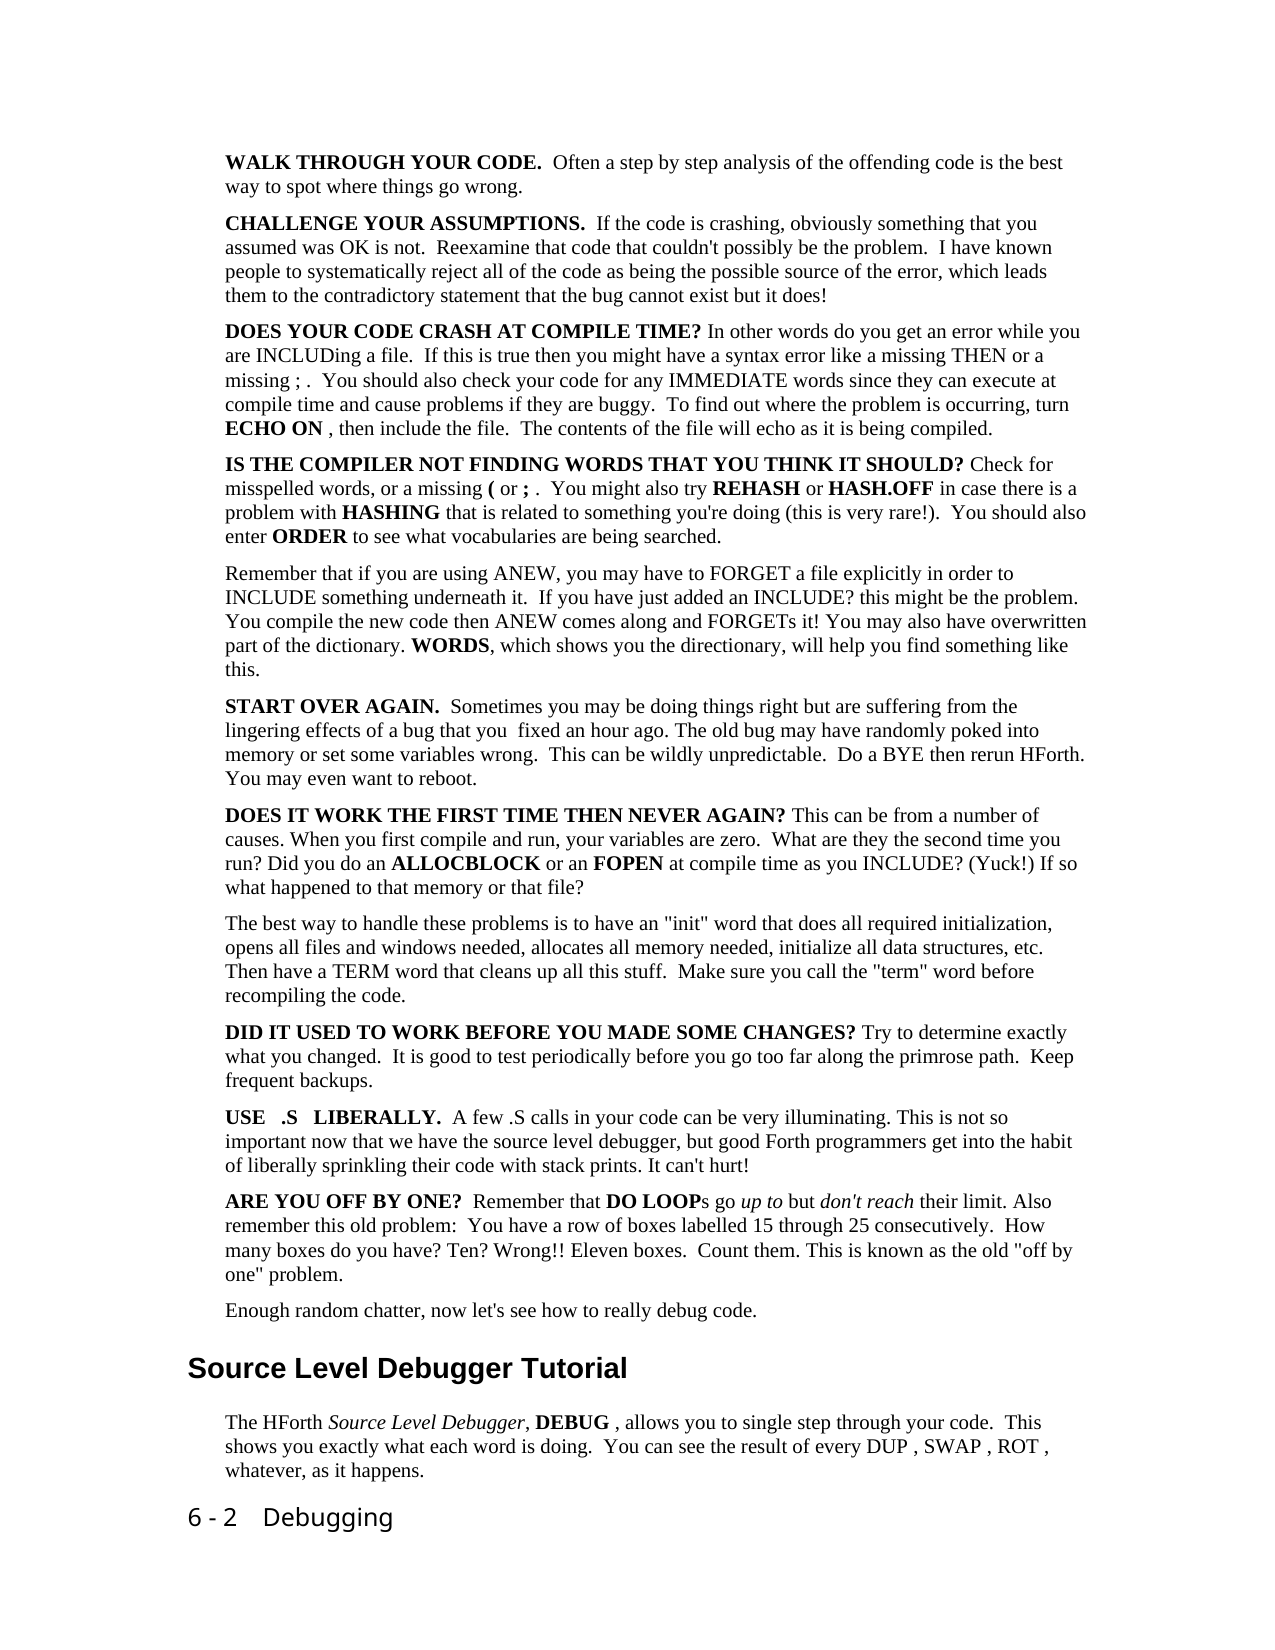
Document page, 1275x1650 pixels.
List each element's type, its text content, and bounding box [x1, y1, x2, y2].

text START OVER AGAIN. Sometimes you may be doing things right but are suffering from the lingering effects of a bug that you fixed an hour ago. The old bug may have randomly poked into memory or set some variables wrong. This can be wildly unpredictable. Do a BYE then rerun HForth. You may even want to reboot. [225, 694, 1087, 790]
text The HForth Source Level Debugger, DEBUG , allows you to single step through your code. This shows you exactly what each word is doing. You can see the result of every DUP , SWAP , ROT , whatever, as it happens. [225, 1410, 1087, 1482]
text Remember that if you are using ANEW, you may have to FORGET a file explicitly in order to INCLUDE something underneath it. If you have just added an INCLUDE? this might be the problem. You compile the new code then ANEW comes along and FORGETs it! You may also have overwritten part of the dictionary. WORDS, which shows you the directionary, will help you find something like this. [225, 561, 1087, 681]
subtitle Source Level Debugger Tutorial [187, 1351, 1087, 1385]
text CHALLENGE YOUR ASSUMPTIONS. If the code is crashing, obviously something that you assumed was OK is not. Reexamine that code that couldn't possibly be the problem. I have known people to systematically reject all of the code as being the possible source of the error, which leads them to the contradictory statement that the bug cannot exist but it does! [225, 211, 1087, 307]
text DOES IT WORK THE FIRST TIME THEN NEVER AGAIN? This can be from a number of causes. When you first compile and run, your variables are zero. What are they the second time you run? Did you do an ALLOCBLOCK or an FOPEN at compile time as you INCLUDE? (Yuck!) If so what happened to that memory or that file? [225, 802, 1087, 899]
text IS THE COMPILER NOT FINDING WORDS THAT YOU THINK IT SHOULD? Check for misspelled words, or a missing ( or ; . You might also try REHASH or HASH.OFF in case there is a problem with HASHING that is related to something you're doing (this is very rare!). You should also enter ORDER to see what vocabularies are being searched. [225, 452, 1087, 548]
text DID IT USED TO WORK BEFORE YOU MADE SOME CHANGES? Try to determine exactly what you changed. It is good to test periodically before you go too far along the primrose path. Keep frequent backups. [225, 1020, 1087, 1092]
text USE .S LIBERALLY. A few .S calls in your code can be very illuminating. This is not so important now that we have the source level debugger, but good Forth programmers get into the habit of liberally sprinkling their code with stack prints. It can't hurt! [225, 1105, 1087, 1177]
text The best way to handle these problems is to have an "init" word that does all required initialization, opens all files and windows needed, allocates all memory needed, initialize all data structures, etc. Then have a TERM word that cleans up all this stuff. Make sure you call the "term" word before recompiling the code. [225, 911, 1087, 1007]
text WALK THROUGH YOUR CODE. Often a step by step analysis of the offending code is the best way to spot where things go wrong. [225, 150, 1087, 198]
text Enough random chatter, now let's see how to really debug code. [225, 1298, 1087, 1322]
text ARE YOU OFF BY ONE? Remember that DO LOOPs go up to but don't reach their limit. Also remember this old problem: You have a row of boxes labelled 15 through 25 consecutively. How many boxes do you have? Ten? Wrong!! Eleven boxes. Count them. This is known as the old "off by one" problem. [225, 1189, 1087, 1286]
text DOES YOUR CODE CRASH AT COMPILE TIME? In other words do you get an error while you are INCLUDing a file. If this is true then you might have a syntax error like a missing THEN or a missing ; . You should also check your code for any IMMEDIATE words since they can execute at compile time and cause problems if they are buggy. To find out where the problem is occurring, turn ECHO ON , then include the file. The contents of the file will echo as it is being compiled. [225, 319, 1087, 440]
